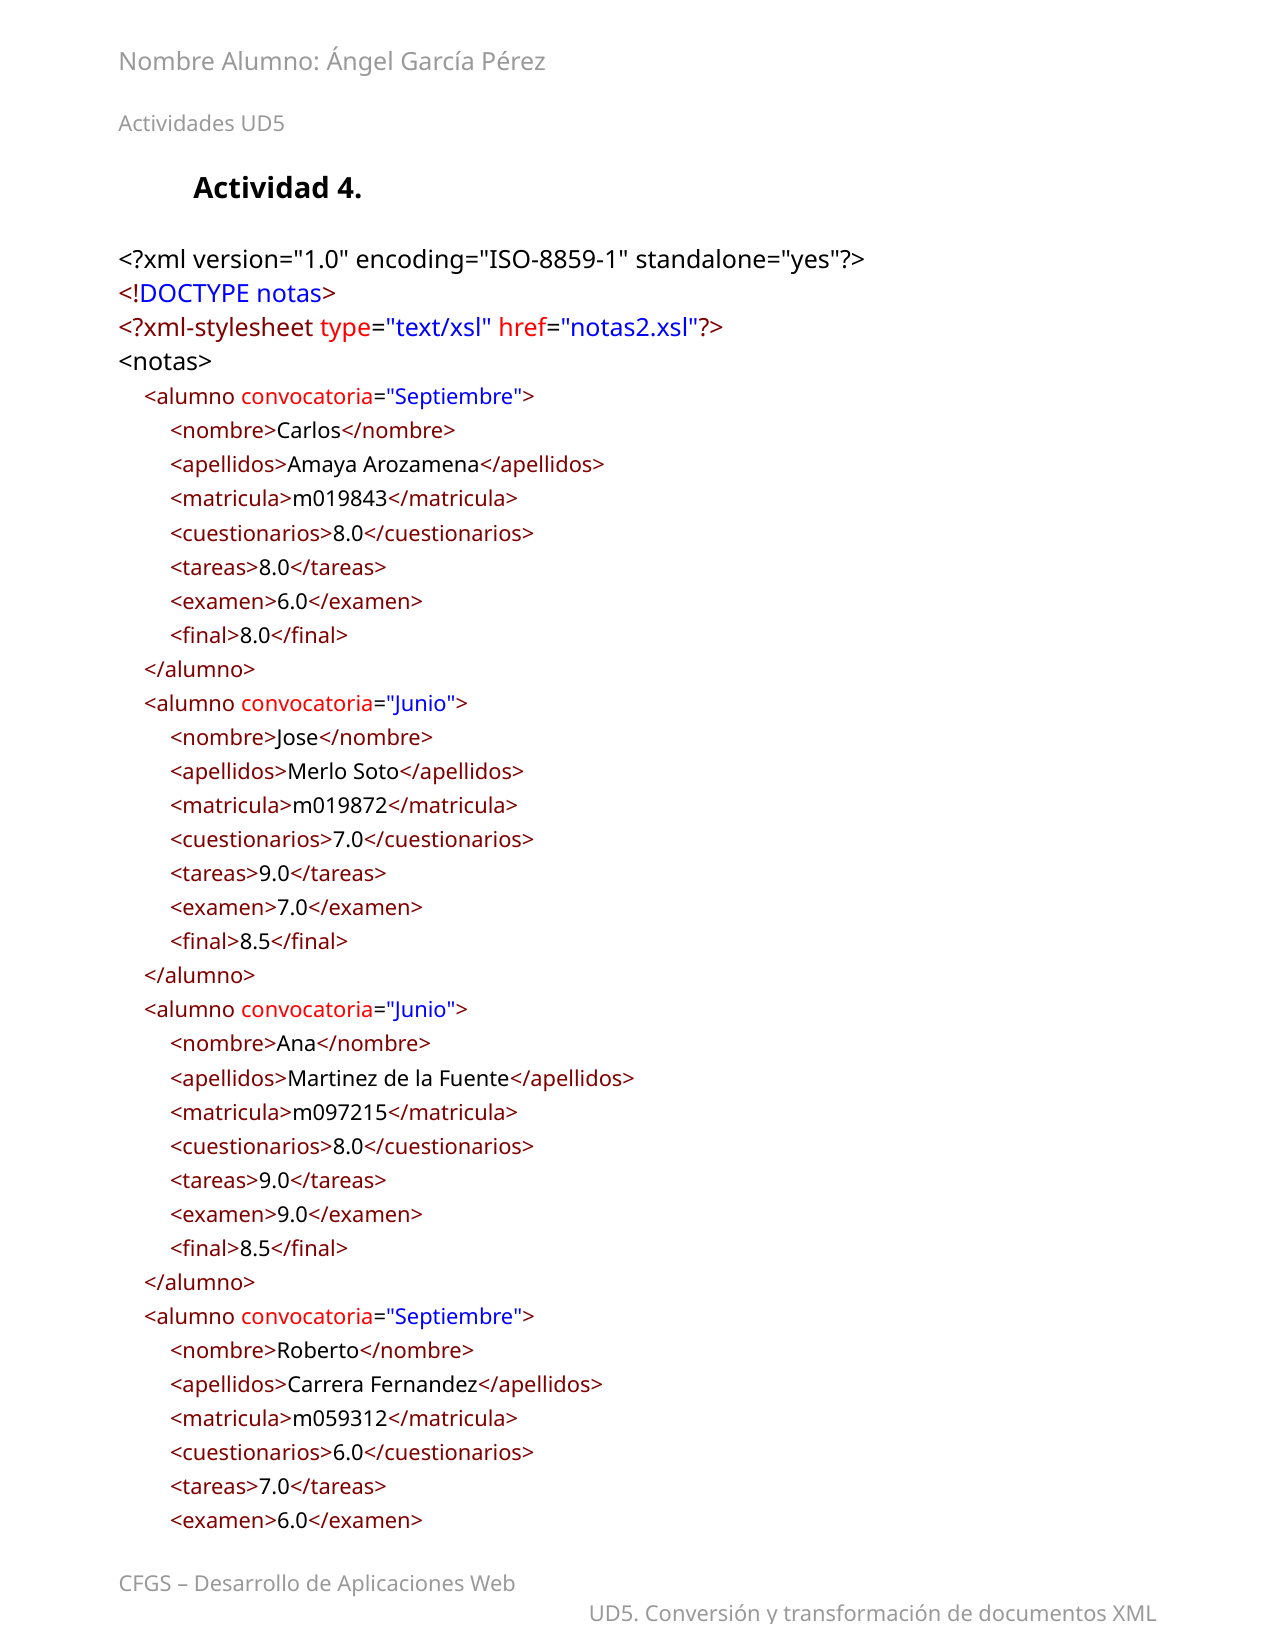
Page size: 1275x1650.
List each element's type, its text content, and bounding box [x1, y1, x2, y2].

text <cuestionarios>8.0</cuestionarios> [118, 514, 1157, 548]
text <cuestionarios>6.0</cuestionarios> [118, 1434, 1157, 1468]
text <matricula>m019843</matricula> [118, 480, 1157, 514]
text <!DOCTYPE notas> [118, 276, 1157, 310]
text <matricula>m097215</matricula> [118, 1093, 1157, 1127]
text <notas> [118, 344, 1157, 378]
text <matricula>m019872</matricula> [118, 787, 1157, 821]
text </alumno> [118, 650, 1157, 684]
text <apellidos>Carrera Fernandez</apellidos> [118, 1366, 1157, 1400]
text <cuestionarios>7.0</cuestionarios> [118, 821, 1157, 855]
text <alumno convocatoria="Septiembre"> [118, 1298, 1157, 1332]
text <examen>6.0</examen> [118, 582, 1157, 616]
text <apellidos>Martinez de la Fuente</apellidos> [118, 1059, 1157, 1093]
text <alumno convocatoria="Junio"> [118, 684, 1157, 718]
text </alumno> [118, 1263, 1157, 1298]
text <tareas>9.0</tareas> [118, 855, 1157, 889]
text <nombre>Roberto</nombre> [118, 1332, 1157, 1366]
text <examen>9.0</examen> [118, 1195, 1157, 1229]
text <?xml version="1.0" encoding="ISO-8859-1" standalone="yes"?> [118, 242, 1157, 276]
text <matricula>m059312</matricula> [118, 1400, 1157, 1434]
text <final>8.5</final> [118, 1229, 1157, 1263]
text </alumno> [118, 957, 1157, 991]
text <examen>6.0</examen> [118, 1502, 1157, 1536]
text <?xml-stylesheet type="text/xsl" href="notas2.xsl"?> [118, 310, 1157, 344]
text <apellidos>Merlo Soto</apellidos> [118, 753, 1157, 787]
text <apellidos>Amaya Arozamena</apellidos> [118, 446, 1157, 480]
text <alumno convocatoria="Junio"> [118, 991, 1157, 1025]
text <final>8.0</final> [118, 616, 1157, 650]
subtitle Actividad 4. [193, 167, 1157, 207]
text <tareas>8.0</tareas> [118, 548, 1157, 582]
text <nombre>Jose</nombre> [118, 718, 1157, 753]
text <alumno convocatoria="Septiembre"> [118, 378, 1157, 412]
text <cuestionarios>8.0</cuestionarios> [118, 1127, 1157, 1161]
text <tareas>9.0</tareas> [118, 1161, 1157, 1195]
text <examen>7.0</examen> [118, 889, 1157, 923]
text <nombre>Ana</nombre> [118, 1025, 1157, 1059]
text <tareas>7.0</tareas> [118, 1468, 1157, 1502]
text <nombre>Carlos</nombre> [118, 412, 1157, 446]
text <final>8.5</final> [118, 923, 1157, 957]
